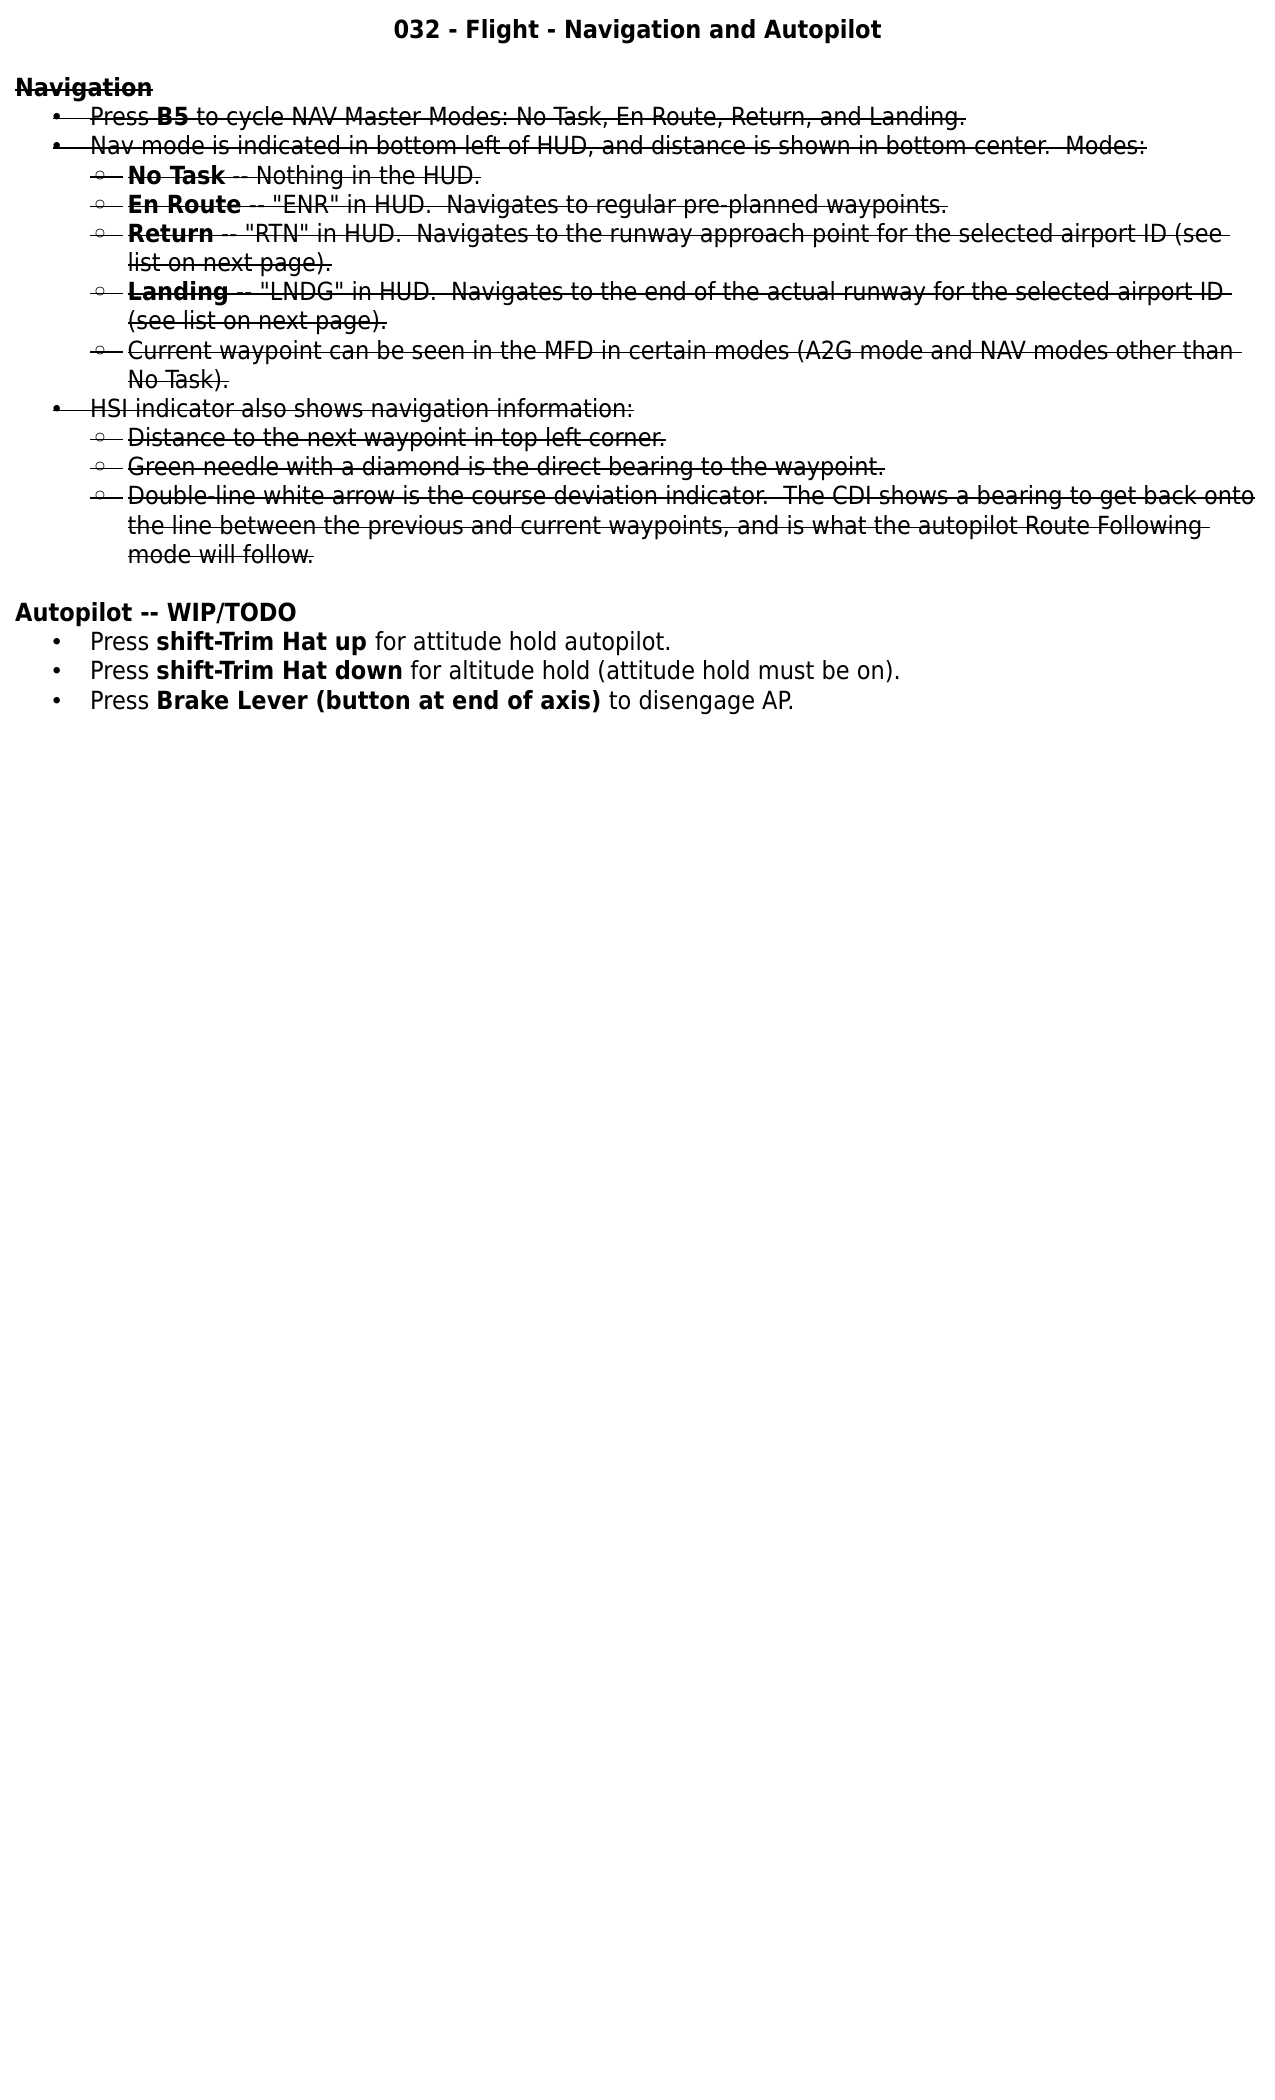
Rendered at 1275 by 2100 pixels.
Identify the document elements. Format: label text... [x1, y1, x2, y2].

text 032 - Flight - Navigation and Autopilot [15, 15, 1260, 44]
list HSI indicator also shows navigation information: [52, 394, 1260, 423]
list Nav mode is indicated in bottom left of HUD, and distance is shown in bottom center. Modes: [52, 132, 1260, 161]
list Landing -- "LNDG" in HUD. Navigates to the end of the actual runway for the selected airport ID (see list on next page). [90, 277, 1260, 336]
list En Route -- "ENR" in HUD. Navigates to regular pre-planned waypoints. [90, 190, 1260, 219]
list Press shift-Trim Hat down for altitude hold (attitude hold must be on). [52, 657, 1260, 686]
list Press shift-Trim Hat up for attitude hold autopilot. [52, 627, 1260, 657]
list Distance to the next waypoint in top left corner. [90, 423, 1260, 452]
list Double-line white arrow is the course deviation indicator. The CDI shows a bearing to get back onto the line between the previous and current waypoints, and is what the autopilot Route Following mode will follow. [90, 482, 1260, 569]
list No Task -- Nothing in the HUD. [90, 161, 1260, 190]
list Green needle with a diamond is the direct bearing to the waypoint. [90, 452, 1260, 482]
list Current waypoint can be seen in the MFD in certain modes (A2G mode and NAV modes other than No Task). [90, 336, 1260, 394]
text Autopilot -- WIP/TODO [15, 598, 1260, 627]
list Press B5 to cycle NAV Master Modes: No Task, En Route, Return, and Landing. [52, 102, 1260, 132]
list Press Brake Lever (button at end of axis) to disengage AP. [52, 686, 1260, 715]
text Navigation [15, 73, 1260, 102]
list Return -- "RTN" in HUD. Navigates to the runway approach point for the selected airport ID (see list on next page). [90, 219, 1260, 277]
